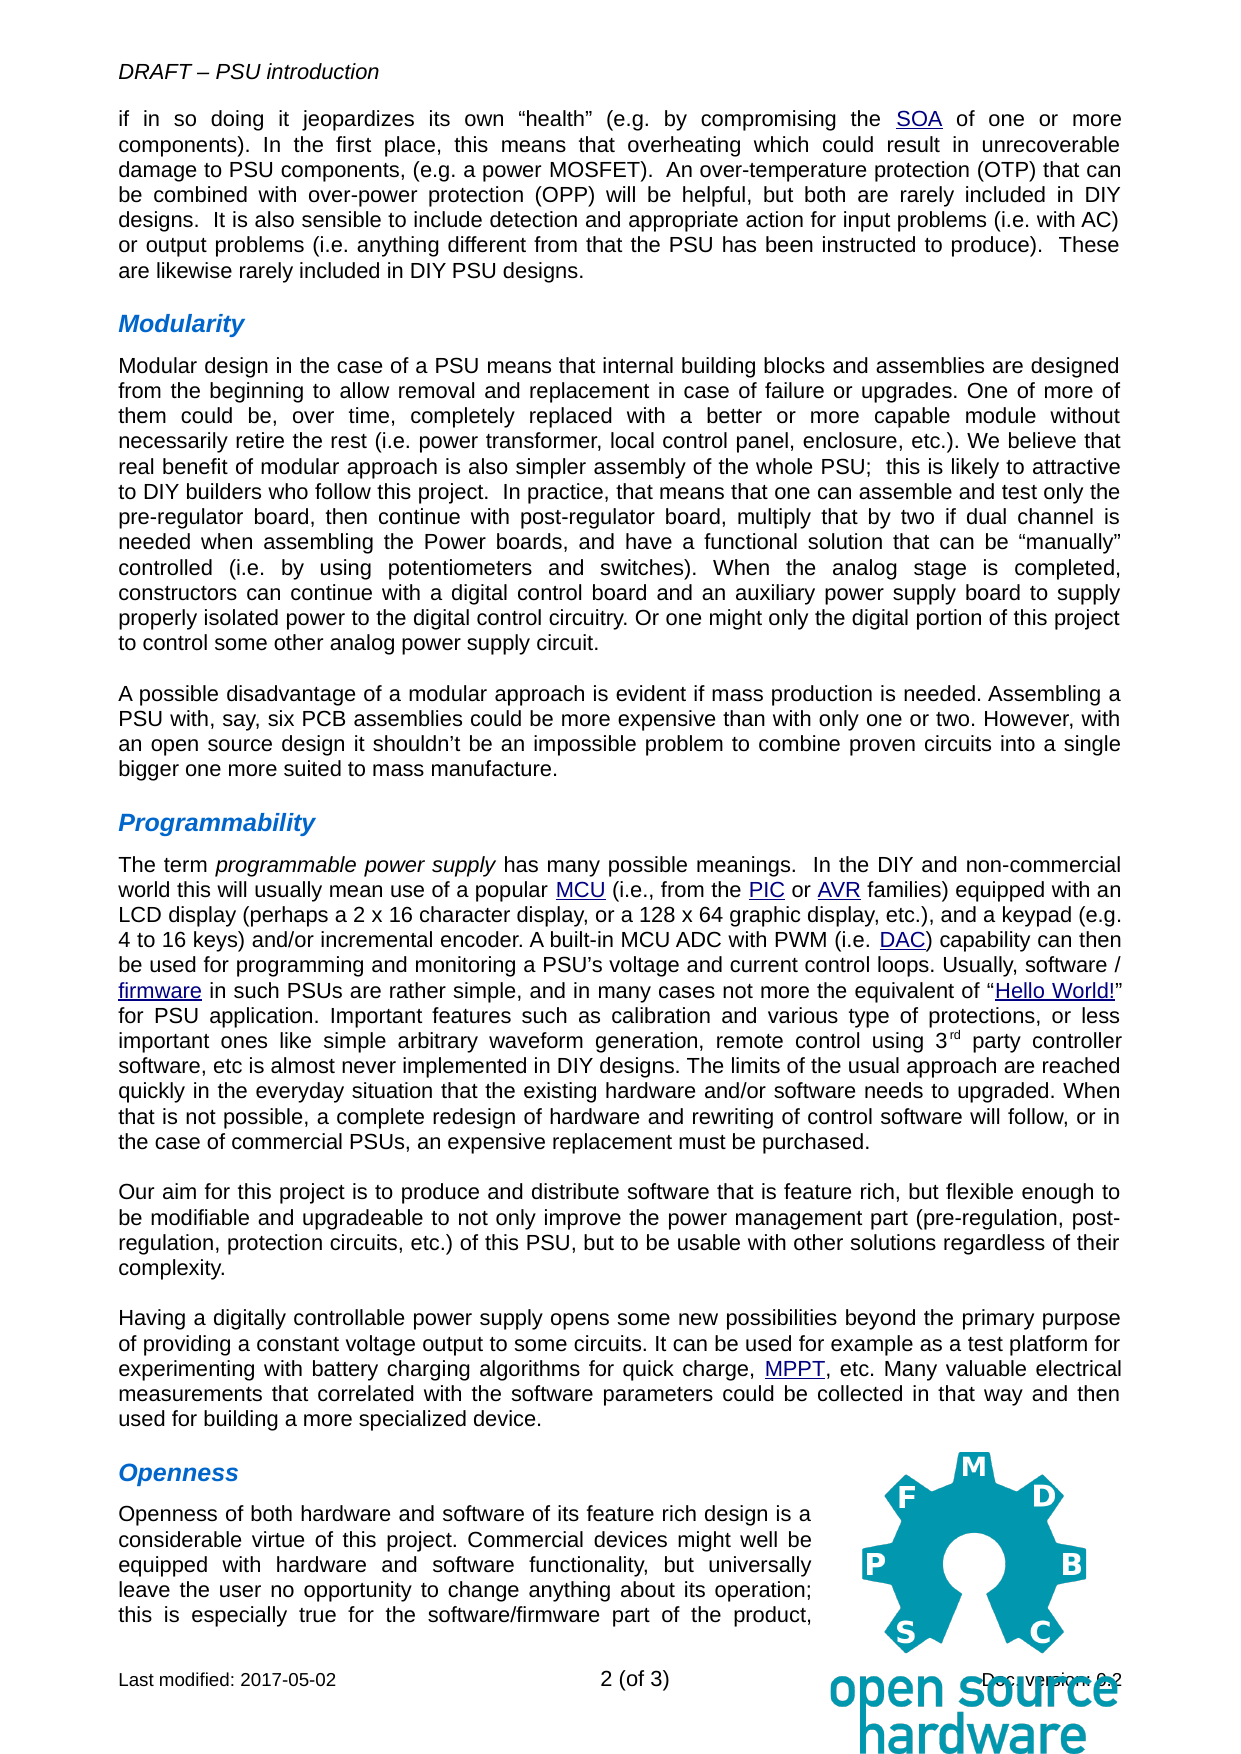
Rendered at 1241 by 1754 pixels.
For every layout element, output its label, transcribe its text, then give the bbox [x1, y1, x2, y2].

text Openness of both hardware and software of its feature rich design is a considerable virtue of this project. Commercial devices might well be equipped with hardware and software functionality, but universally leave the user no opportunity to change anything about its operation; this is especially true for the software/firmware part of the product, [118, 1501, 830, 1627]
subtitle Modularity [118, 309, 1122, 338]
text Having a digitally controllable power supply opens some new possibilities beyond the primary purpose of providing a constant voltage output to some circuits. It can be used for example as a test platform for experimenting with battery charging algorithms for quick charge, MPPT, etc. Many valuable electrical measurements that correlated with the software parameters could be collected in that way and then used for building a more specialized device. [118, 1305, 1122, 1431]
subtitle Programmability [118, 808, 1122, 837]
text Modular design in the case of a PSU means that internal building blocks and assemblies are designed from the beginning to allow removal and replacement in case of failure or upgrades. One of more of them could be, over time, completely replaced with a better or more capable module without necessarily retire the rest (i.e. power transformer, local control panel, enclosure, etc.). We believe that real benefit of modular approach is also simpler assembly of the whole PSU; this is likely to attractive to DIY builders who follow this project. In practice, that means that one can assemble and test only the pre-regulator board, then continue with post-regulator board, multiply that by two if dual channel is needed when assembling the Power boards, and have a functional solution that can be “manually” controlled (i.e. by using potentiometers and switches). When the analog stage is completed, constructors can continue with a digital control board and an auxiliary power supply board to supply properly isolated power to the digital control circuitry. Or one might only the digital portion of this project to control some other analog power supply circuit. [118, 353, 1122, 655]
picture [830, 1452, 1118, 1754]
text A possible disadvantage of a modular approach is evident if mass production is needed. Assembling a PSU with, say, six PCB assemblies could be more expensive than with only one or two. However, with an open source design it shouldn’t be an impossible problem to combine proven circuits into a single bigger one more suited to mass manufacture. [118, 681, 1122, 781]
text Our aim for this project is to produce and distribute software that is feature rich, but flexible enough to be modifiable and upgradeable to not only improve the power management part (pre-regulation, post-regulation, protection circuits, etc.) of this PSU, but to be usable with other solutions regardless of their complexity. [118, 1179, 1122, 1280]
subtitle Openness [118, 1458, 830, 1487]
text The term programmable power supply has many possible meanings. In the DIY and non-commercial world this will usually mean use of a popular MCU (i.e., from the PIC or AVR families) equipped with an LCD display (perhaps a 2 x 16 character display, or a 128 x 64 graphic display, etc.), and a keypad (e.g. 4 to 16 keys) and/or incremental encoder. A built-in MCU ADC with PWM (i.e. DAC) capability can then be used for programming and monitoring a PSU’s voltage and current control loops. Usually, software / firmware in such PSUs are rather simple, and in many cases not more the equivalent of “Hello World!” for PSU application. Important features such as calibration and various type of protections, or less important ones like simple arbitrary waveform generation, remote control using 3rd party controller software, etc is almost never implemented in DIY designs. The limits of the usual approach are reached quickly in the everyday situation that the existing hardware and/or software needs to upgraded. When that is not possible, a complete redesign of hardware and rewriting of control software will follow, or in the case of commercial PSUs, an expensive replacement must be purchased. [118, 851, 1122, 1154]
text if in so doing it jeopardizes its own “health” (e.g. by compromising the SOA of one or more components). In the first place, this means that overheating which could result in unrecoverable damage to PSU components, (e.g. a power MOSFET). An over-temperature protection (OTP) that can be combined with over-power protection (OPP) will be helpful, but both are rarely included in DIY designs. It is also sensible to include detection and appropriate action for input problems (i.e. with AC) or output problems (i.e. anything different from that the PSU has been instructed to produce). These are likewise rarely included in DIY PSU designs. [118, 106, 1122, 283]
